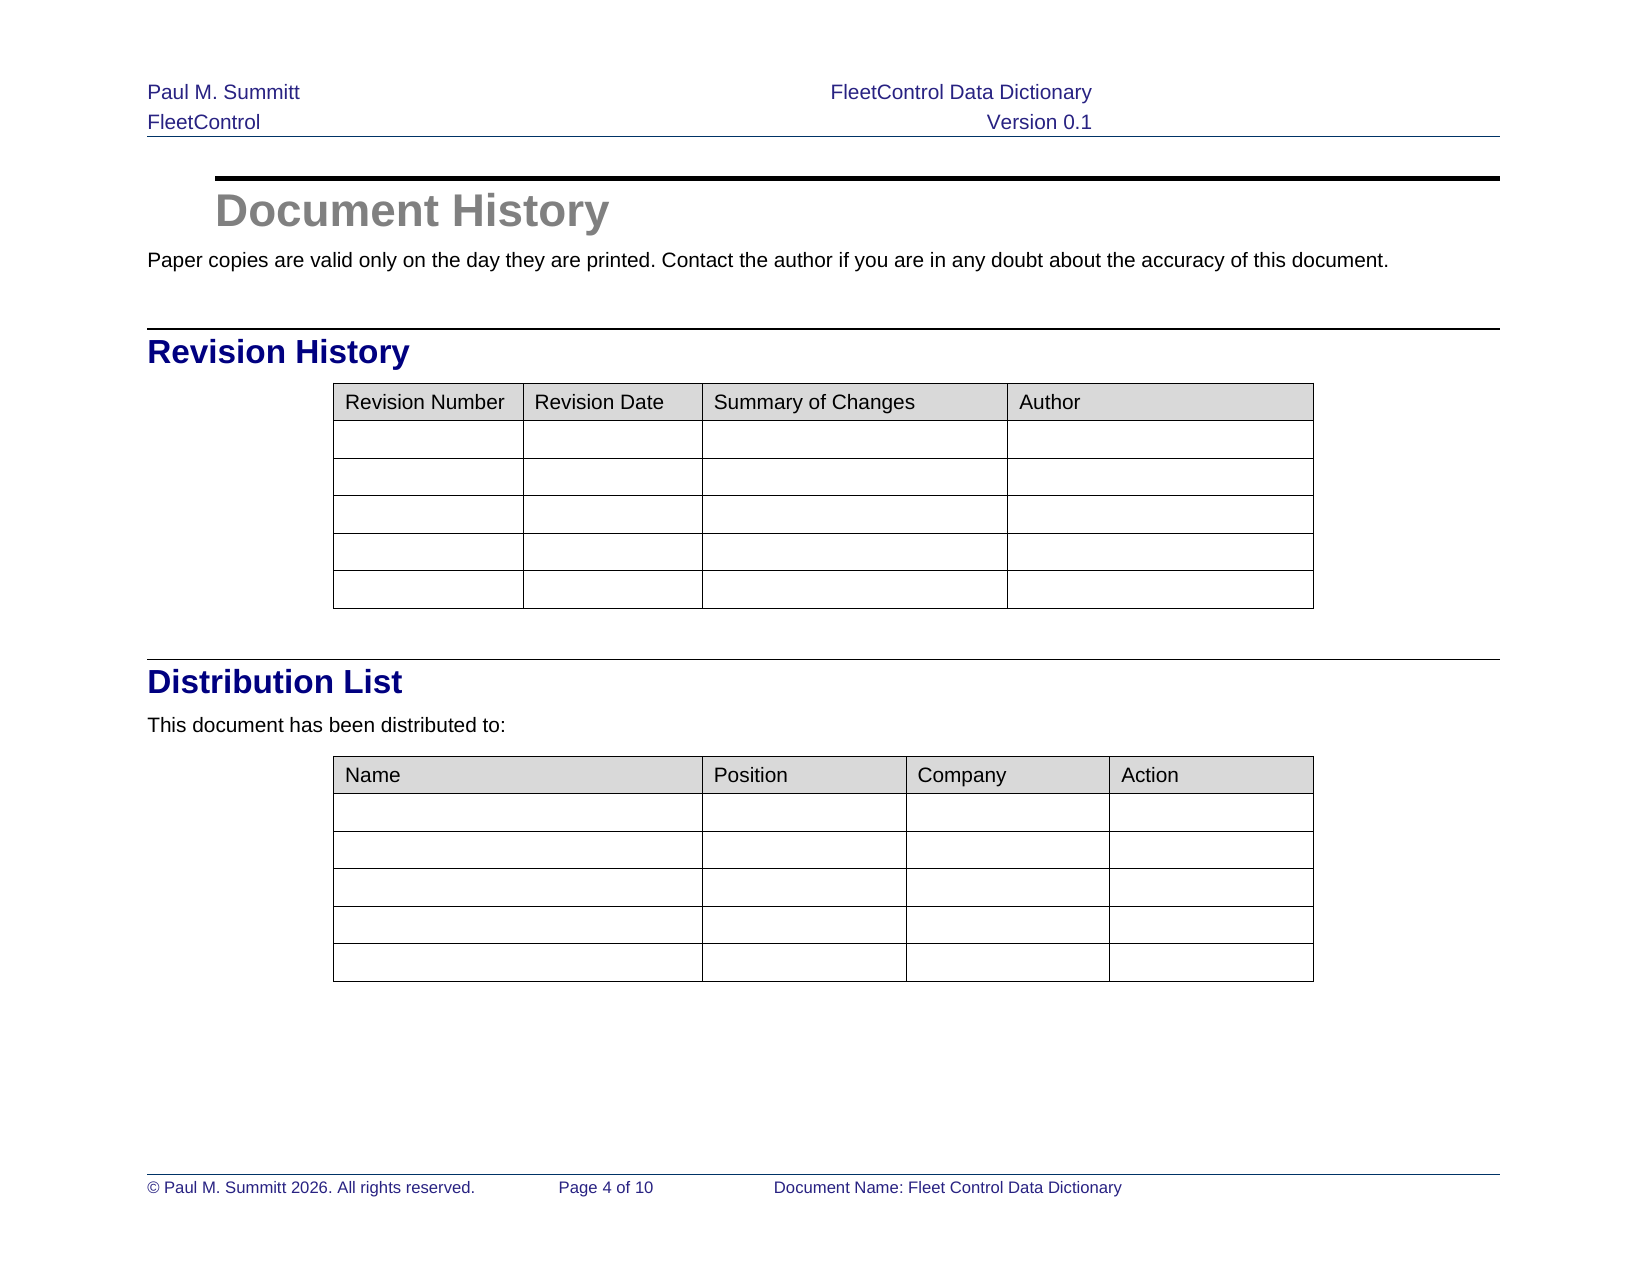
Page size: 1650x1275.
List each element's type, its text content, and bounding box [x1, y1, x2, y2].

table_cell [334, 459, 523, 495]
table_cell [334, 907, 702, 943]
table_cell [703, 794, 906, 831]
table_cell [1242, 982, 1313, 1037]
table_cell [1008, 571, 1313, 608]
table_cell [334, 496, 523, 533]
table_cell [524, 421, 702, 458]
table_cell [418, 982, 602, 1037]
table_cell [1008, 459, 1313, 495]
table_cell [703, 534, 1007, 570]
table_cell [524, 534, 702, 570]
table_cell [703, 832, 906, 868]
table_cell [907, 794, 1109, 831]
table_cell [1099, 982, 1242, 1037]
table_header Company [907, 757, 1109, 793]
table_cell [1110, 794, 1313, 831]
table_cell [334, 571, 523, 608]
table_cell [524, 459, 702, 495]
table_cell [334, 944, 702, 981]
table_header Author [1008, 384, 1313, 420]
table_cell [907, 944, 1109, 981]
table_cell [1110, 832, 1313, 868]
text This document has been distributed to: [147, 713, 1500, 737]
table_cell [907, 907, 1109, 943]
table_cell [334, 982, 417, 1037]
table_header Revision Date [524, 384, 702, 420]
table_cell [334, 832, 702, 868]
table_cell [334, 421, 523, 458]
table_header Position [703, 757, 906, 793]
table_cell [334, 534, 523, 570]
table_cell [1008, 496, 1313, 533]
text Paper copies are valid only on the day they are printed. Contact the author if you are in any doubt about the accuracy of this document. [147, 248, 1500, 272]
table_header Summary of Changes [703, 384, 1007, 420]
table_header Action [1110, 757, 1313, 793]
table_cell [703, 907, 906, 943]
table_cell [524, 571, 702, 608]
table_cell [334, 869, 702, 906]
table_cell [703, 869, 906, 906]
subtitle Distribution List [147, 660, 1500, 701]
table_cell [334, 794, 702, 831]
table_cell [1110, 869, 1313, 906]
subtitle Document History [215, 181, 1500, 236]
table_cell [703, 944, 906, 981]
subtitle Revision History [147, 330, 1500, 370]
table_cell [1008, 534, 1313, 570]
table_cell [524, 496, 702, 533]
table_cell [907, 832, 1109, 868]
table_cell [603, 982, 1099, 1037]
table_cell [1110, 907, 1313, 943]
table_header Revision Number [334, 384, 523, 420]
table_header Name [334, 757, 702, 793]
table_cell [703, 496, 1007, 533]
table_cell [907, 869, 1109, 906]
table_cell [1008, 421, 1313, 458]
table_cell [703, 459, 1007, 495]
table_cell [1110, 944, 1313, 981]
table_cell [703, 421, 1007, 458]
table_cell [703, 571, 1007, 608]
